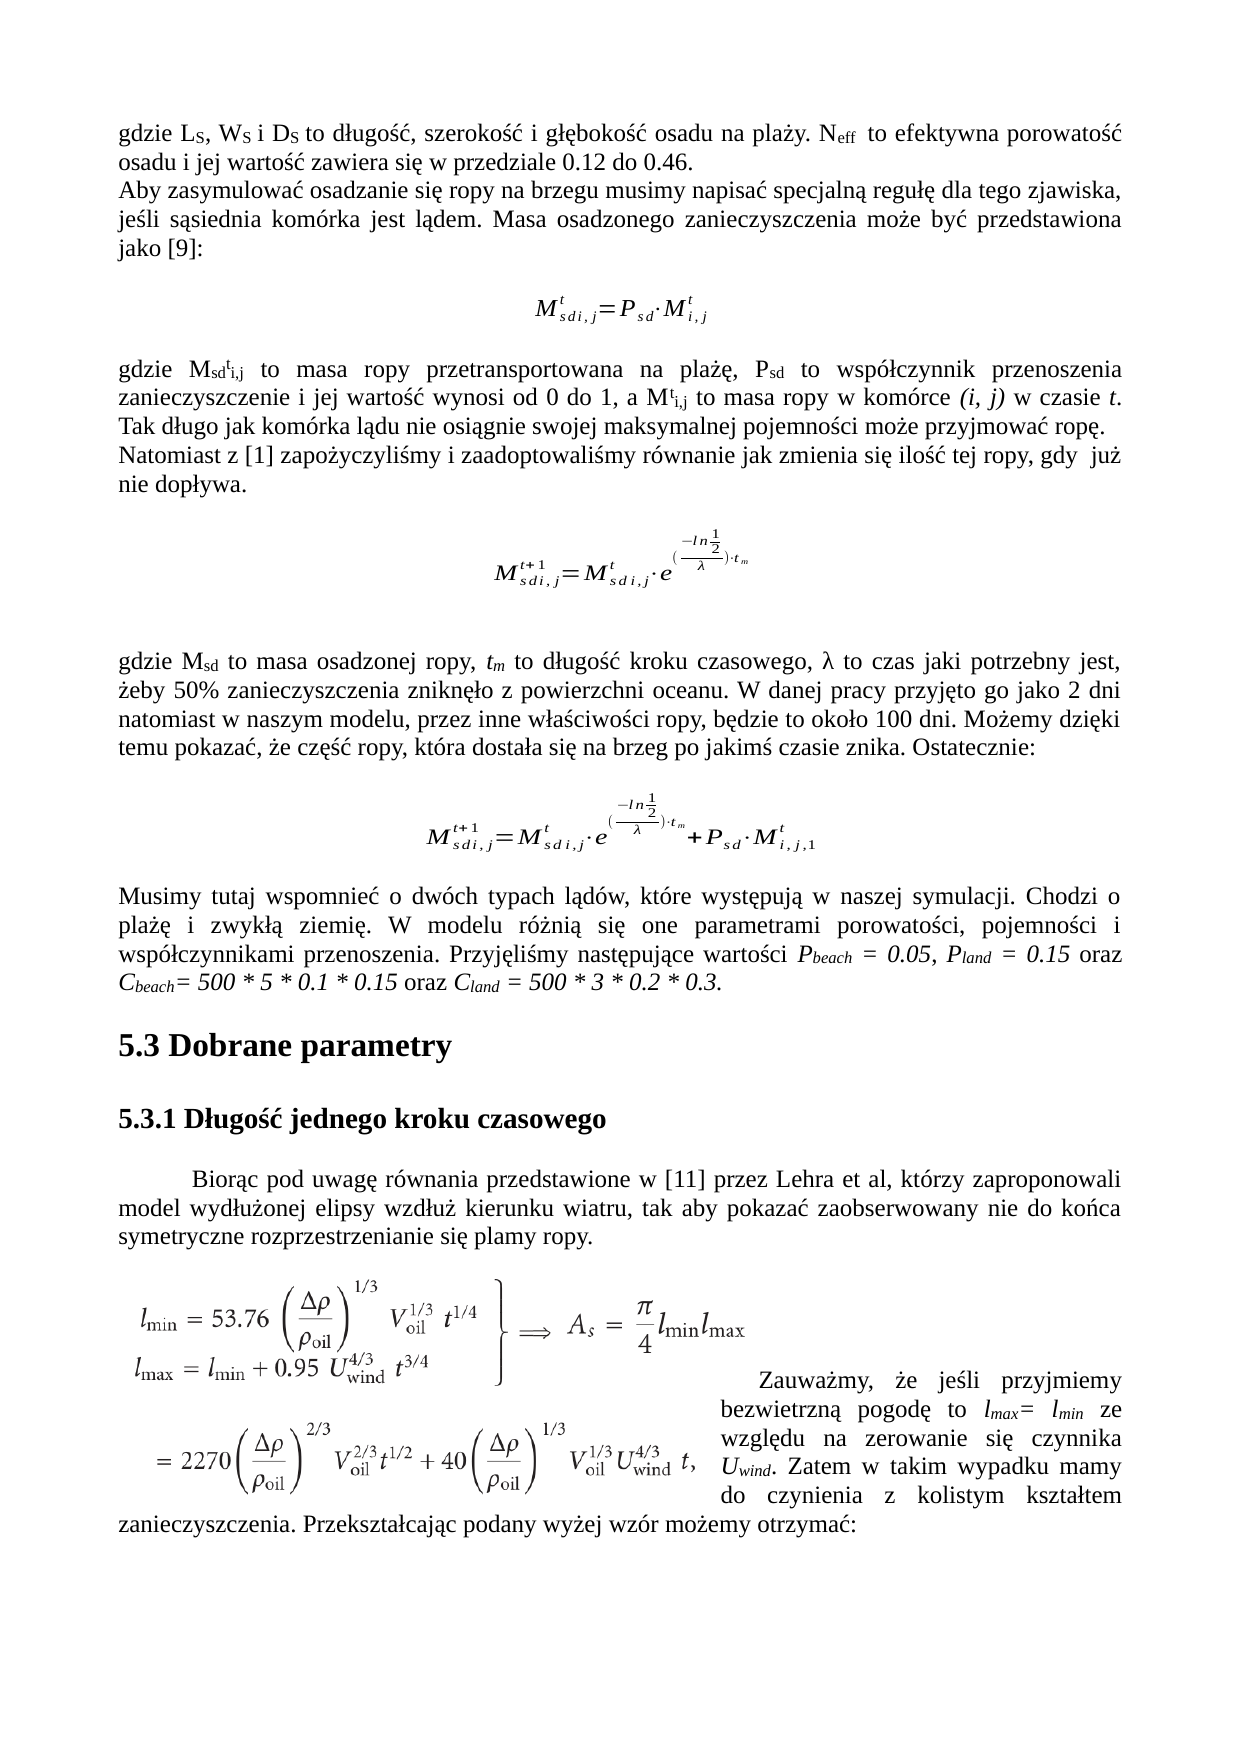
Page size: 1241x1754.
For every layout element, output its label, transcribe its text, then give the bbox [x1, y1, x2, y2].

text 5.3 Dobrane parametry [118, 1025, 1122, 1063]
text gdzie Msdti,j to masa ropy przetransportowana na plażę, Psd to współczynnik przenoszenia zanieczyszczenie i jej wartość wynosi od 0 do 1, a Mti,j to masa ropy w komórce (i, j) w czasie t. Tak długo jak komórka lądu nie osiągnie swojej maksymalnej pojemności może przyjmować ropę. [118, 354, 1122, 440]
picture [133, 1410, 721, 1504]
text Musimy tutaj wspomnieć o dwóch typach lądów, które występują w naszej symulacji. Chodzi o plażę i zwykłą ziemię. W modelu różnią się one parametrami porowatości, pojemności i współczynnikami przenoszenia. Przyjęliśmy następujące wartości Pbeach = 0.05, Pland = 0.15 oraz Cbeach= 500 * 5 * 0.1 * 0.15 oraz Cland = 500 * 3 * 0.2 * 0.3. [118, 881, 1122, 996]
text Biorąc pod uwagę równania przedstawione w [11] przez Lehra et al, którzy zaproponowali model wydłużonej elipsy wzdłuż kierunku wiatru, tak aby pokazać zaobserwowany nie do końca symetryczne rozprzestrzenianie się plamy ropy. [118, 1164, 1122, 1250]
text Aby zasymulować osadzanie się ropy na brzegu musimy napisać specjalną regułę dla tego zjawiska, jeśli sąsiednia komórka jest lądem. Masa osadzonego zanieczyszczenia może być przedstawiona jako [9]: [118, 176, 1122, 262]
text 5.3.1 Długość jednego kroku czasowego [118, 1102, 1122, 1135]
text Natomiast z [1] zapożyczyliśmy i zaadoptowaliśmy równanie jak zmienia się ilość tej ropy, gdy już nie dopływa. [118, 440, 1122, 497]
text gdzie LS, WS i DS to długość, szerokość i głębokość osadu na plaży. Neff to efektywna porowatość osadu i jej wartość zawiera się w przedziale 0.12 do 0.46. [118, 118, 1122, 176]
text Zauważmy, że jeśli przyjmiemy bezwietrzną pogodę to lmax= lmin ze względu na zerowanie się czynnika Uwind. Zatem w takim wypadku mamy do czynienia z kolistym kształtem zanieczyszczenia. Przekształcając podany wyżej wzór możemy otrzymać: [118, 1365, 1122, 1538]
picture [129, 1274, 759, 1390]
text gdzie Msd to masa osadzonej ropy, tm to długość kroku czasowego, λ to czas jaki potrzebny jest, żeby 50% zanieczyszczenia zniknęło z powierzchni oceanu. W danej pracy przyjęto go jako 2 dni natomiast w naszym modelu, przez inne właściwości ropy, będzie to około 100 dni. Możemy dzięki temu pokazać, że część ropy, która dostała się na brzeg po jakimś czasie znika. Ostatecznie: [118, 646, 1122, 761]
